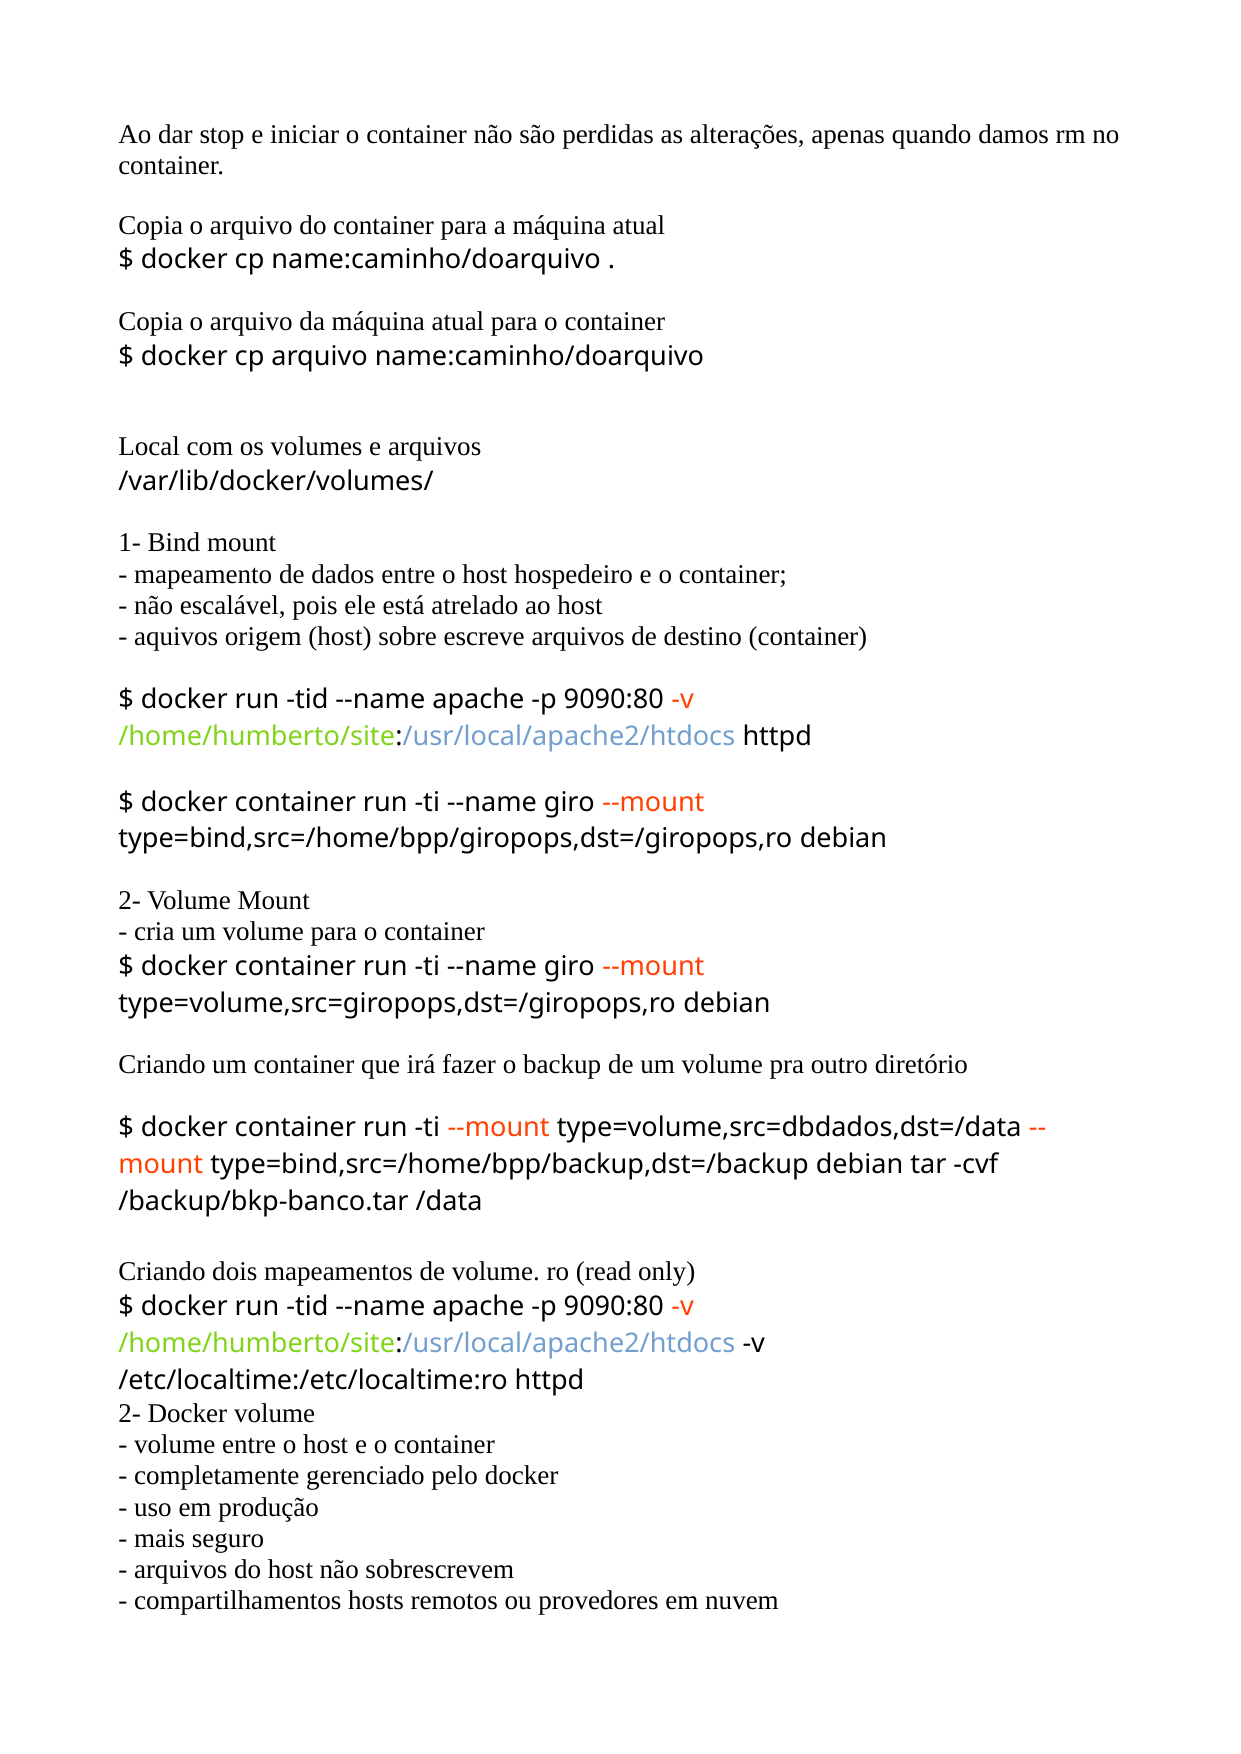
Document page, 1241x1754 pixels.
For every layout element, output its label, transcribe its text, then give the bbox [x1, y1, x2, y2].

text 2- Volume Mount [118, 884, 1122, 915]
text - uso em produção [118, 1491, 1122, 1522]
text - mapeamento de dados entre o host hospedeiro e o container; [118, 558, 1122, 589]
text /var/lib/docker/volumes/ [118, 461, 1122, 527]
text - compartilhamentos hosts remotos ou provedores em nuvem [118, 1584, 1122, 1615]
text 1- Bind mount [118, 527, 1122, 558]
text Criando um container que irá fazer o backup de um volume pra outro diretório [118, 1048, 1122, 1079]
text Copia o arquivo da máquina atual para o container [118, 305, 1122, 336]
text $ docker run -tid --name apache -p 9090:80 -v /home/humberto/site:/usr/local/apache2/htdocs -v /etc/localtime:/etc/localtime:ro httpd [118, 1287, 1122, 1397]
text Copia o arquivo do container para a máquina atual [118, 209, 1122, 240]
text - volume entre o host e o container [118, 1428, 1122, 1459]
text $ docker container run -ti --name giro --mount type=bind,src=/home/bpp/giropops,dst=/giropops,ro debian [118, 782, 1122, 856]
text $ docker cp name:caminho/doarquivo . [118, 240, 1122, 277]
text - aquivos origem (host) sobre escreve arquivos de destino (container) [118, 620, 1122, 651]
text - não escalável, pois ele está atrelado ao host [118, 589, 1122, 620]
text Criando dois mapeamentos de volume. ro (read only) [118, 1218, 1122, 1287]
text Ao dar stop e iniciar o container não são perdidas as alterações, apenas quando damos rm no container. [118, 118, 1122, 180]
text - completamente gerenciado pelo docker [118, 1459, 1122, 1491]
text - arquivos do host não sobrescrevem [118, 1553, 1122, 1584]
text 2- Docker volume [118, 1397, 1122, 1428]
text - cria um volume para o container [118, 915, 1122, 946]
text Local com os volumes e arquivos [118, 430, 1122, 461]
text $ docker container run -ti --name giro --mount type=volume,src=giropops,dst=/giropops,ro debian [118, 946, 1122, 1020]
text $ docker container run -ti --mount type=volume,src=dbdados,dst=/data --mount type=bind,src=/home/bpp/backup,dst=/backup debian tar -cvf /backup/bkp-banco.tar /data [118, 1108, 1122, 1218]
text $ docker run -tid --name apache -p 9090:80 -v /home/humberto/site:/usr/local/apache2/htdocs httpd [118, 679, 1122, 782]
text $ docker cp arquivo name:caminho/doarquivo [118, 336, 1122, 373]
text - mais seguro [118, 1522, 1122, 1553]
